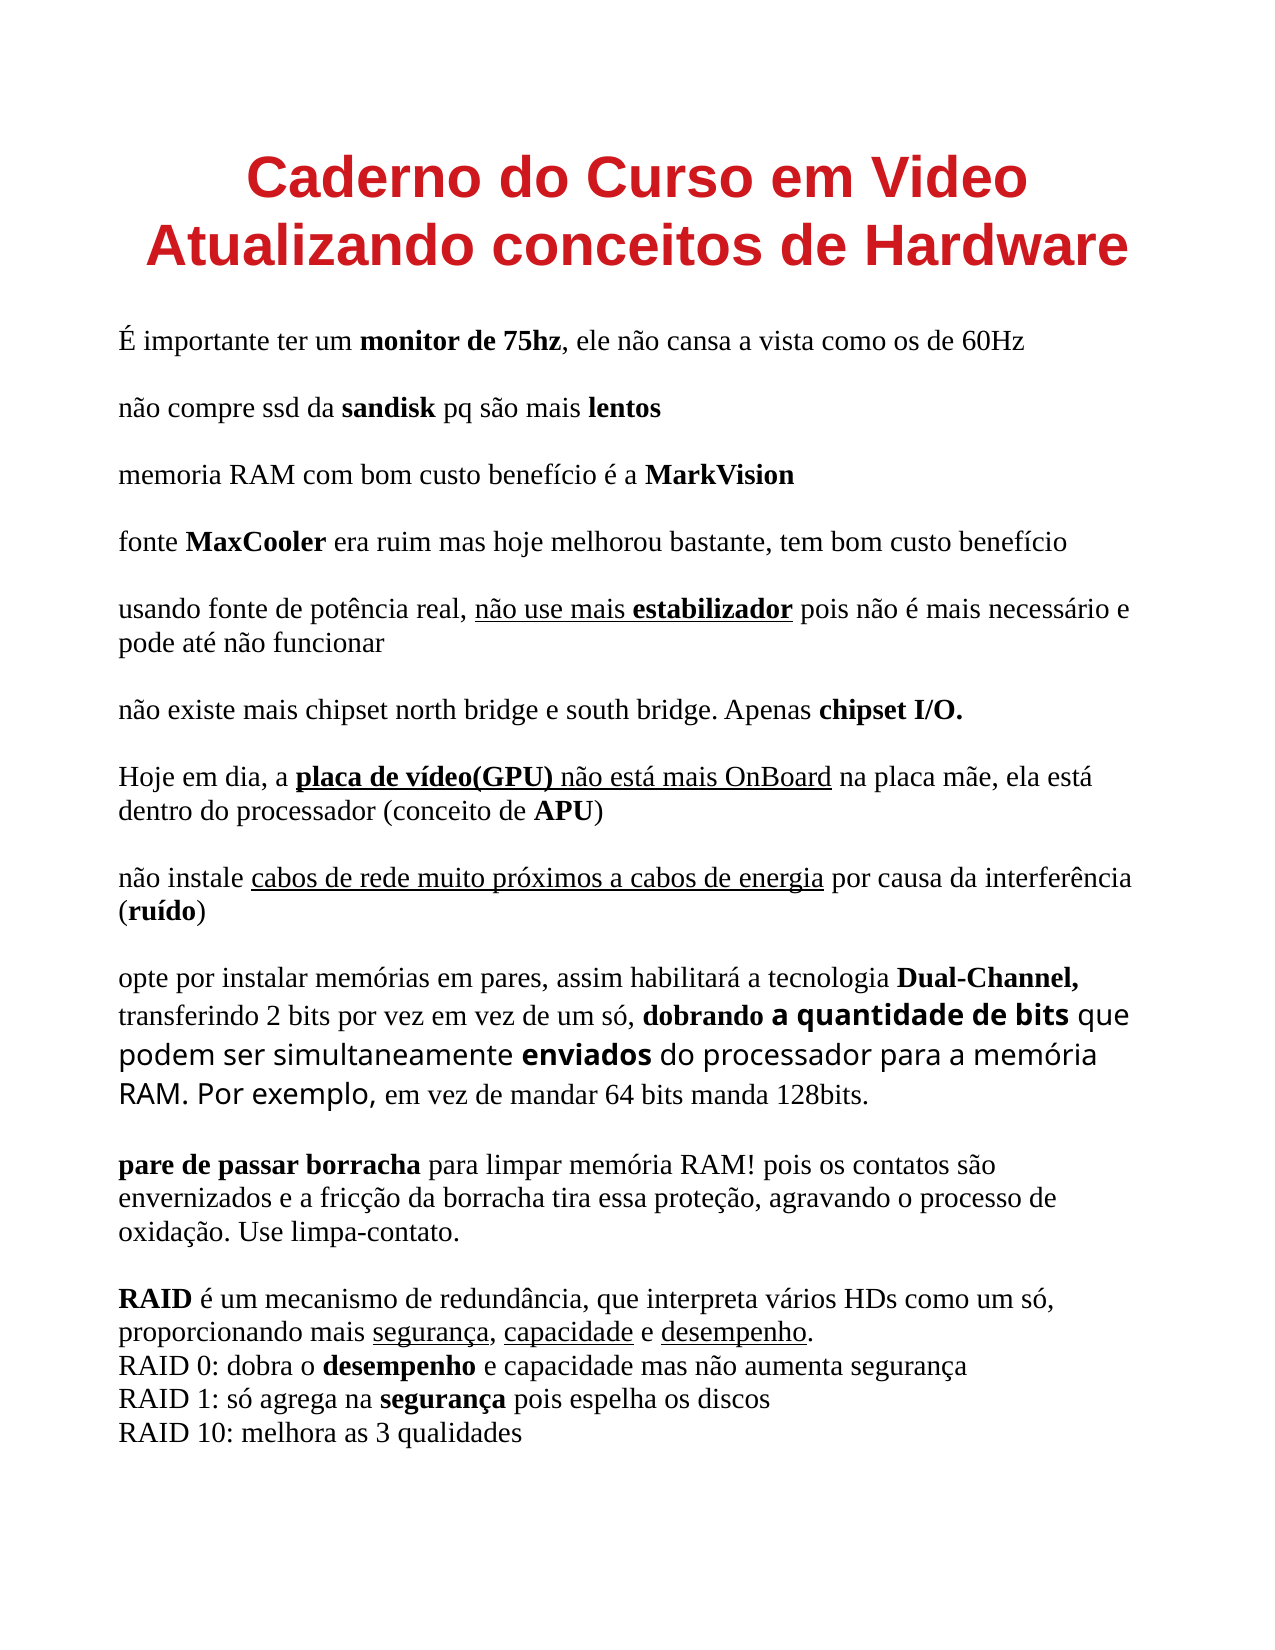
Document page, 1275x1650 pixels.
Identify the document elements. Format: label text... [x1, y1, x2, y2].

text É importante ter um monitor de 75hz, ele não cansa a vista como os de 60Hz não compre ssd da sandisk pq são mais lentos memoria RAM com bom custo benefício é a MarkVision fonte MaxCooler era ruim mas hoje melhorou bastante, tem bom custo benefício usando fonte de potência real, não use mais estabilizador pois não é mais necessário e pode até não funcionar não existe mais chipset north bridge e south bridge. Apenas chipset I/O. Hoje em dia, a placa de vídeo(GPU) não está mais OnBoard na placa mãe, ela está dentro do processador (conceito de APU) não instale cabos de rede muito próximos a cabos de energia por causa da interferência (ruído) opte por instalar memórias em pares, assim habilitará a tecnologia Dual-Channel, transferindo 2 bits por vez em vez de um só, dobrando a quantidade de bits que podem ser simultaneamente enviados do processador para a memória RAM. Por exemplo, em vez de mandar 64 bits manda 128bits. pare de passar borracha para limpar memória RAM! pois os contatos são envernizados e a fricção da borracha tira essa proteção, agravando o processo de oxidação. Use limpa-contato. RAID é um mecanismo de redundância, que interpreta vários HDs como um só, proporcionando mais segurança, capacidade e desempenho. RAID 0: dobra o desempenho e capacidade mas não aumenta segurança RAID 1: só agrega na segurança pois espelha os discos RAID 10: melhora as 3 qualidades [118, 323, 1157, 1449]
title Caderno do Curso em Video Atualizando conceitos de Hardware [118, 143, 1157, 277]
